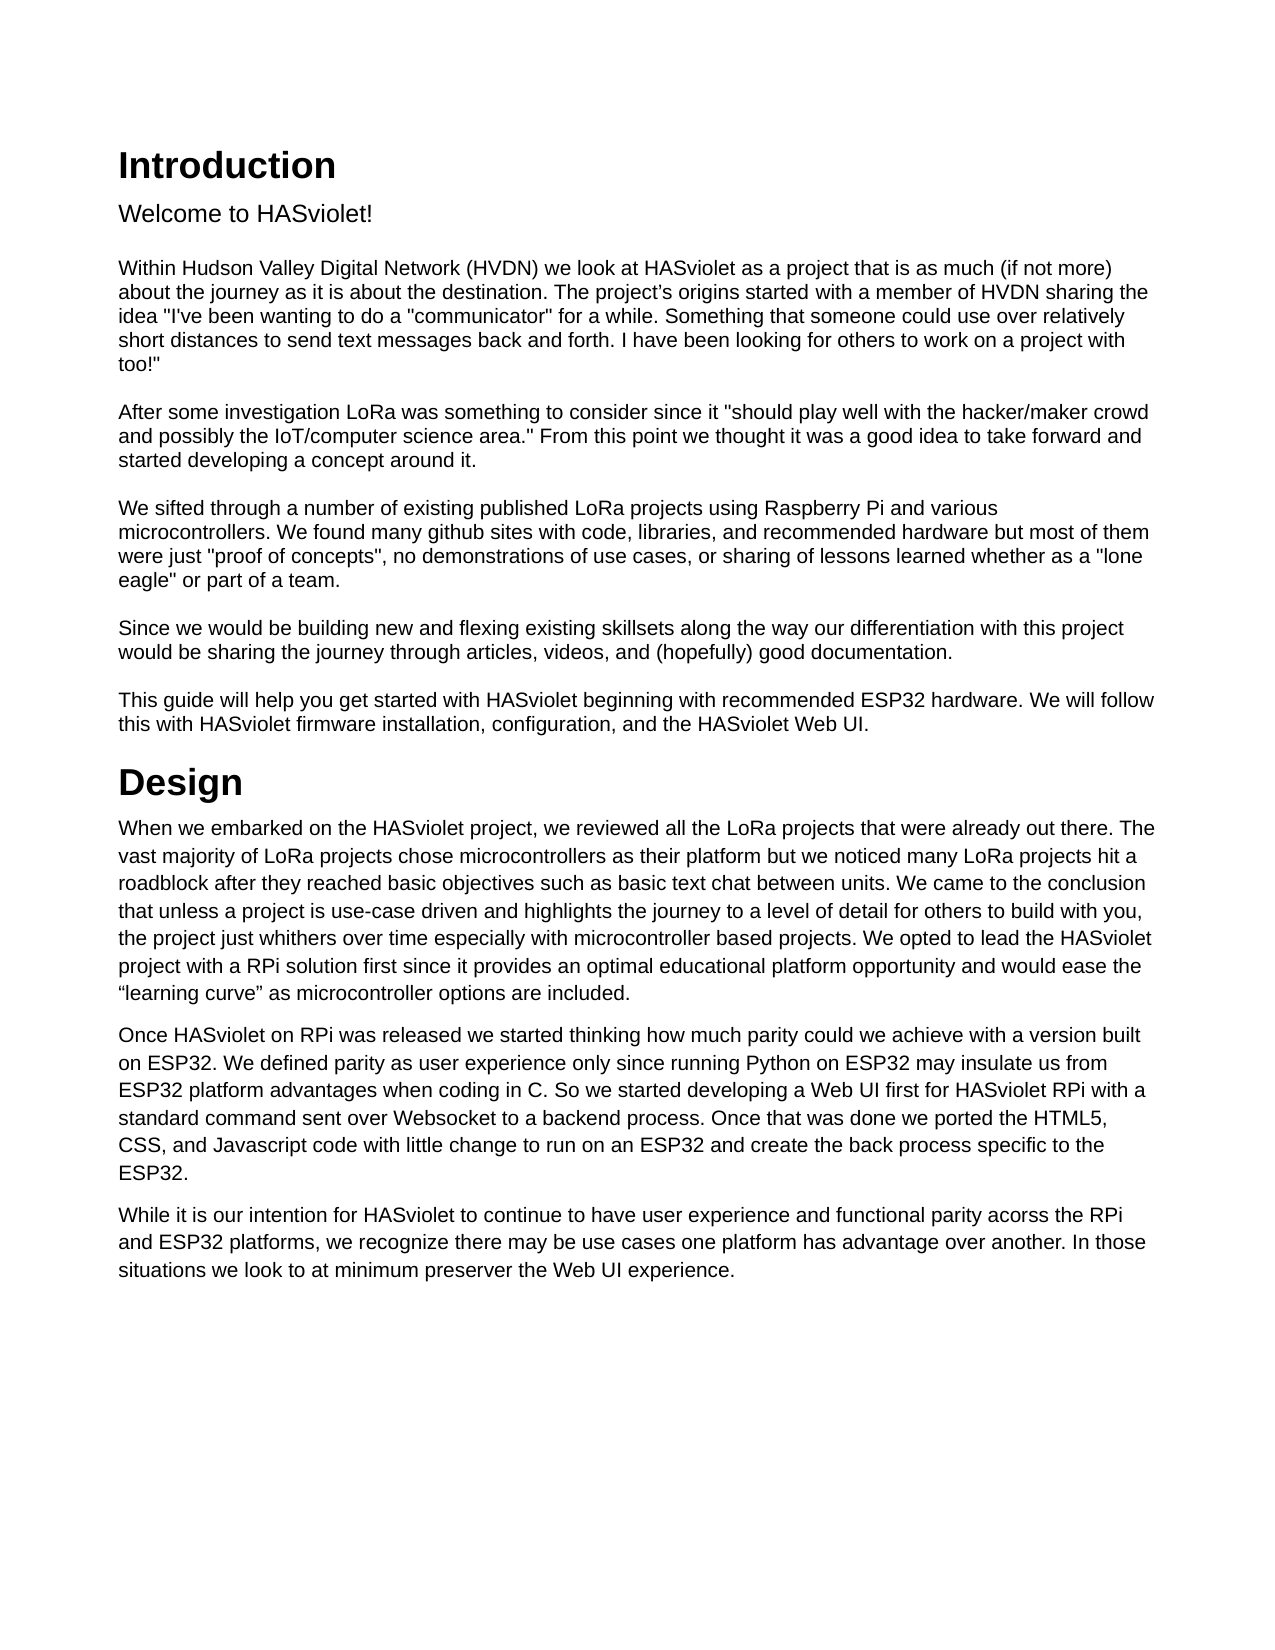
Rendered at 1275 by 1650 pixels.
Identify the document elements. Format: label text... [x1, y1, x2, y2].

text While it is our intention for HASviolet to continue to have user experience and functional parity acorss the RPi and ESP32 platforms, we recognize there may be use cases one platform has advantage over another. In those situations we look to at minimum preserver the Web UI experience. [118, 1203, 1157, 1282]
text Welcome to HASviolet! [118, 199, 1157, 227]
text We sifted through a number of existing published LoRa projects using Raspberry Pi and various microcontrollers. We found many github sites with code, libraries, and recommended hardware but most of them were just "proof of concepts", no demonstrations of use cases, or sharing of lessons learned whether as a "lone eagle" or part of a team. Since we would be building new and flexing existing skillsets along the way our differentiation with this project would be sharing the journey through articles, videos, and (hopefully) good documentation. [118, 496, 1157, 663]
subtitle Introduction [118, 143, 1157, 186]
text When we embarked on the HASviolet project, we reviewed all the LoRa projects that were already out there. The vast majority of LoRa projects chose microcontrollers as their platform but we noticed many LoRa projects hit a roadblock after they reached basic objectives such as basic text chat between units. We came to the conclusion that unless a project is use-case driven and highlights the journey to a level of detail for others to build with you, the project just whithers over time especially with microcontroller based projects. We opted to lead the HASviolet project with a RPi solution first since it provides an optimal educational platform opportunity and would ease the “learning curve” as microcontroller options are included. [118, 816, 1157, 1005]
text This guide will help you get started with HASviolet beginning with recommended ESP32 hardware. We will follow this with HASviolet firmware installation, configuration, and the HASviolet Web UI. [118, 687, 1157, 735]
text Once HASviolet on RPi was released we started thinking how much parity could we achieve with a version built on ESP32. We defined parity as user experience only since running Python on ESP32 may insulate us from ESP32 platform advantages when coding in C. So we started developing a Web UI first for HASviolet RPi with a standard command sent over Websocket to a backend process. Once that was done we ported the HTML5, CSS, and Javascript code with little change to run on an ESP32 and create the back process specific to the ESP32. [118, 1023, 1157, 1184]
subtitle Design [118, 760, 1157, 803]
text Within Hudson Valley Digital Network (HVDN) we look at HASviolet as a project that is as much (if not more) about the journey as it is about the destination. The project’s origins started with a member of HVDN sharing the idea "I've been wanting to do a "communicator" for a while. Something that someone could use over relatively short distances to send text messages back and forth. I have been looking for others to work on a project with too!" After some investigation LoRa was something to consider since it "should play well with the hacker/maker crowd and possibly the IoT/computer science area." From this point we thought it was a good idea to take forward and started developing a concept around it. [118, 256, 1157, 472]
